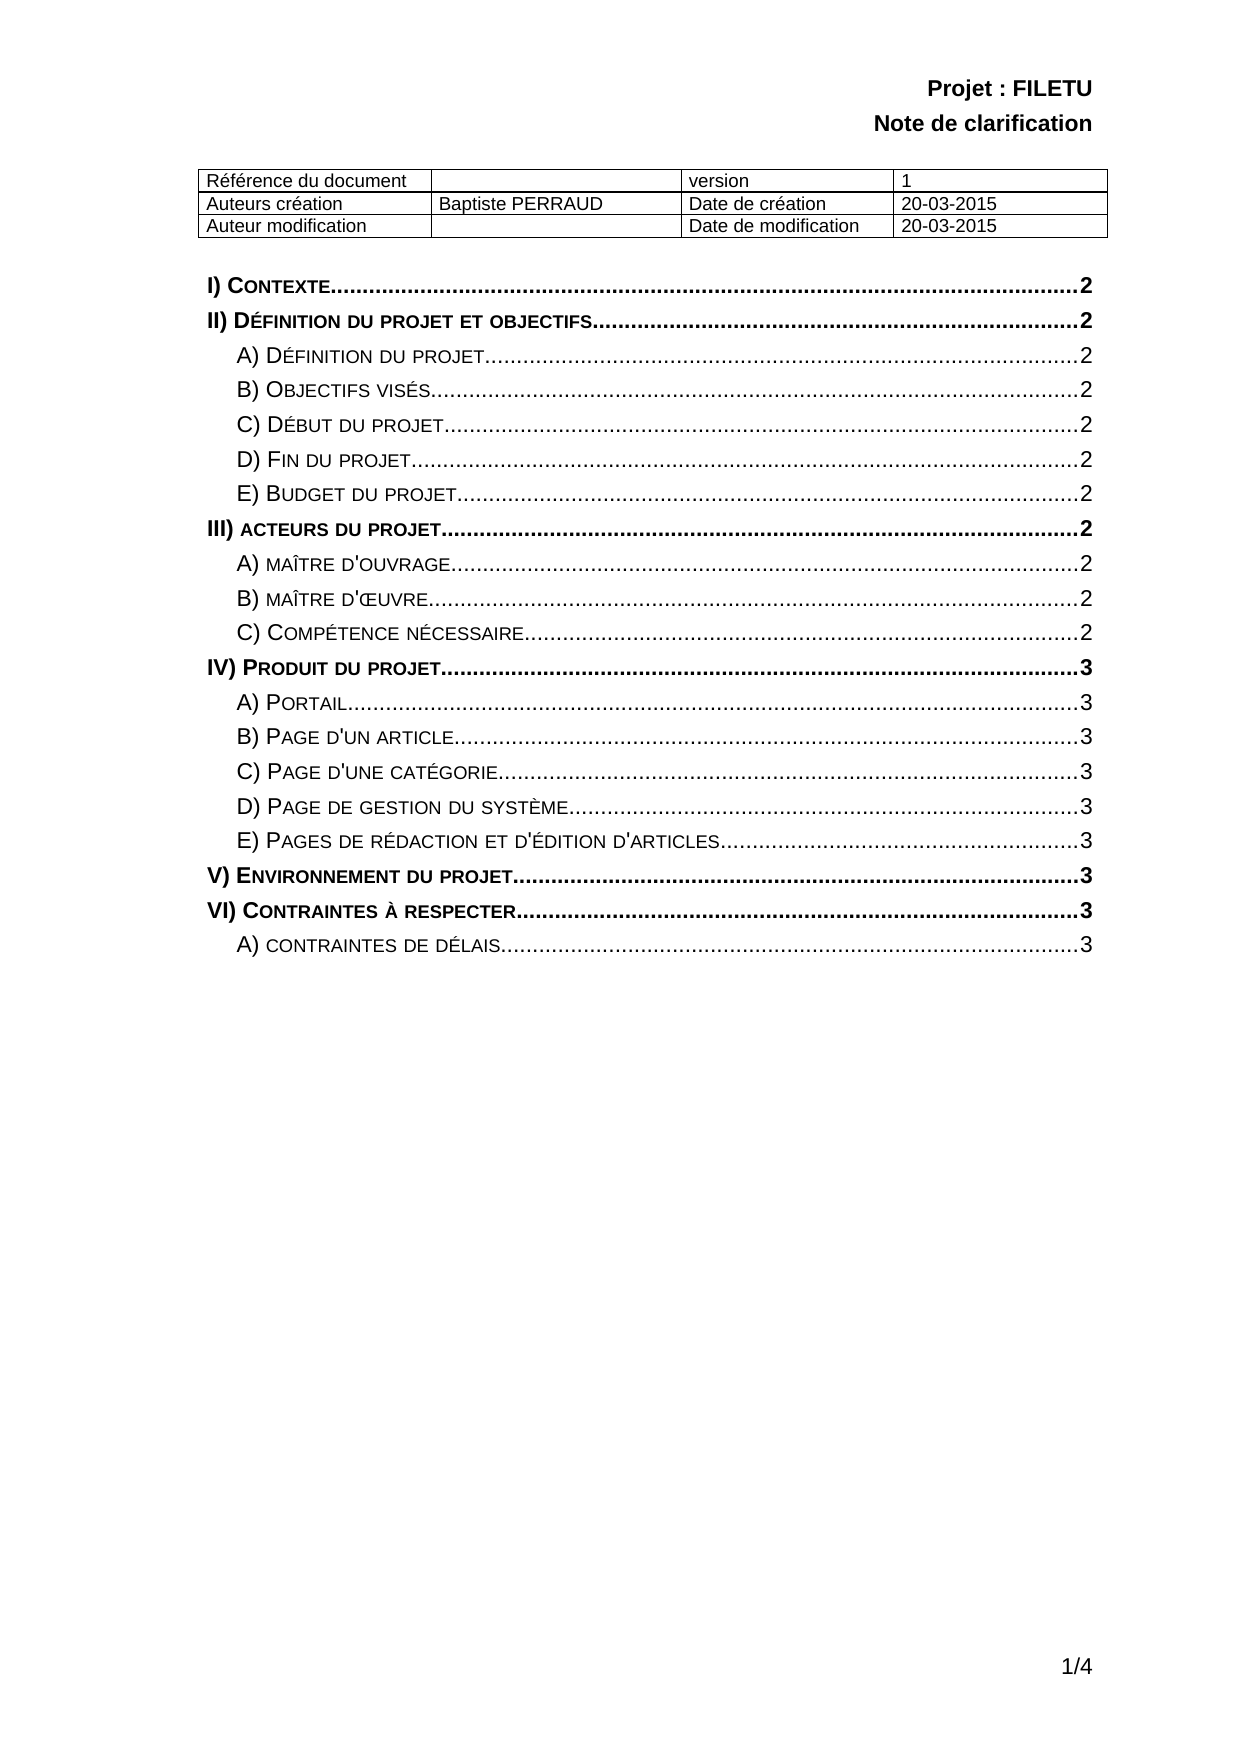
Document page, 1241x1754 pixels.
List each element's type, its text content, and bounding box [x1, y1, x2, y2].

table_header Référence du document [199, 170, 431, 191]
subtitle B) Page d'un article 3 [236, 723, 1092, 749]
table_cell Auteurs création [199, 193, 431, 214]
table_header version [682, 170, 893, 191]
subtitle VI) Contraintes à respecter 3 [207, 897, 1092, 923]
subtitle IV) Produit du projet 3 [207, 654, 1092, 680]
table_cell Date de création [682, 193, 893, 214]
subtitle E) Budget du projet 2 [236, 480, 1092, 507]
subtitle A) contraintes de délais 3 [236, 931, 1092, 958]
subtitle A) Définition du projet 2 [236, 342, 1092, 368]
subtitle B) maître d'œuvre 2 [236, 584, 1092, 611]
subtitle I) Contexte 2 [207, 272, 1092, 299]
subtitle C) Compétence nécessaire 2 [236, 619, 1092, 646]
table_cell Date de modification [682, 215, 893, 237]
table_cell [432, 215, 681, 237]
subtitle III) acteurs du projet 2 [207, 515, 1092, 541]
subtitle A) Portail 3 [236, 688, 1092, 715]
subtitle B) Objectifs visés 2 [236, 376, 1092, 403]
subtitle V) Environnement du projet 3 [207, 862, 1092, 888]
subtitle E) Pages de rédaction et d'édition d'articles 3 [236, 827, 1092, 854]
subtitle D) Fin du projet 2 [236, 446, 1092, 472]
table_cell Auteur modification [199, 215, 431, 237]
table_header [432, 170, 681, 191]
subtitle C) Page d'une catégorie 3 [236, 758, 1092, 784]
subtitle II) Définition du projet et objectifs 2 [207, 307, 1092, 333]
table_header 1 [894, 170, 1107, 191]
subtitle C) Début du projet 2 [236, 411, 1092, 437]
subtitle A) maître d'ouvrage 2 [236, 550, 1092, 576]
table_cell 20-03-2015 [894, 215, 1107, 237]
table_cell Baptiste PERRAUD [432, 193, 681, 214]
subtitle D) Page de gestion du système 3 [236, 793, 1092, 819]
table_cell 20-03-2015 [894, 193, 1107, 214]
